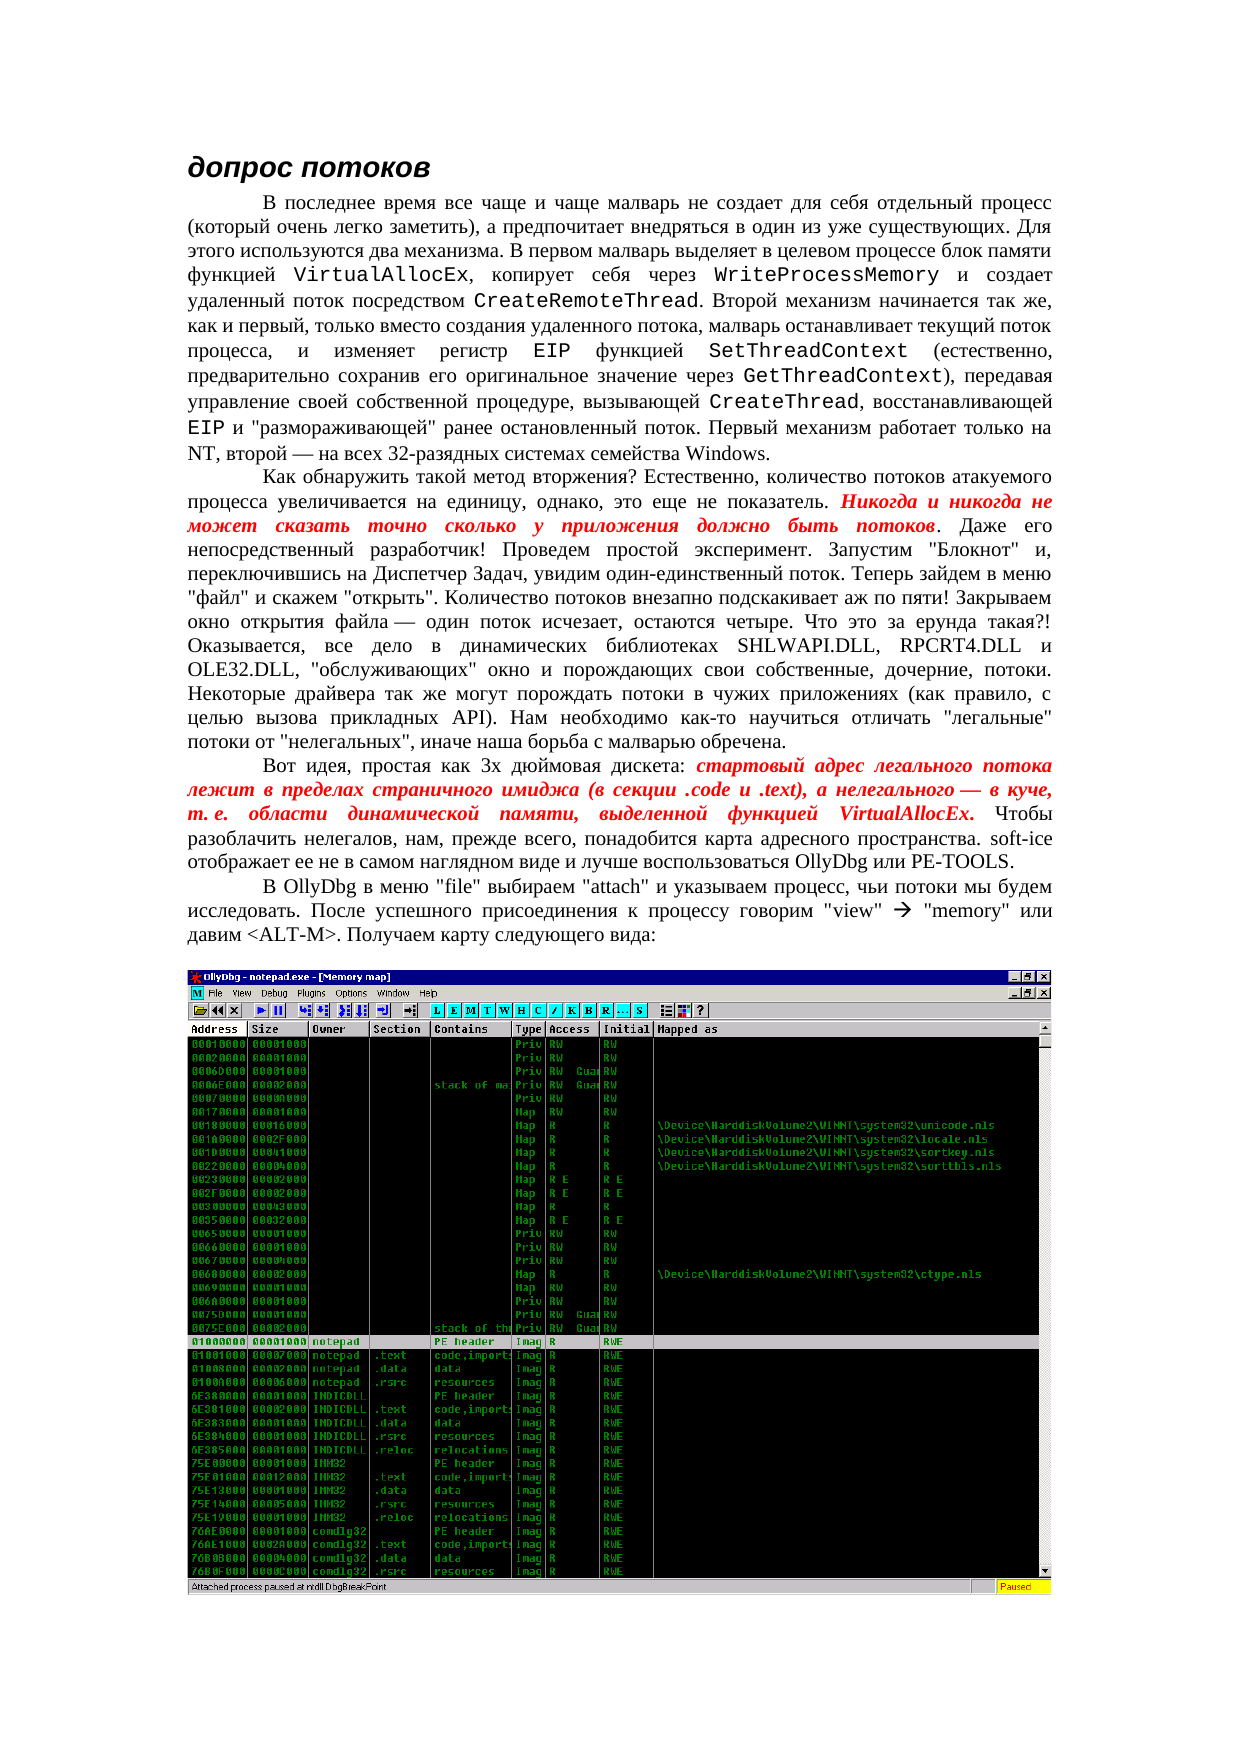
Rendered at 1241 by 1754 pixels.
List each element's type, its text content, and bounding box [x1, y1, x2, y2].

text Вот идея, простая как 3х дюймовая дискета: стартовый адрес легального потока лежит в пределах страничного имиджа (в секции .code и .text), а нелегального — в куче, т. е. области динамической памяти, выделенной функцией VirtualAllocEx. Чтобы разоблачить нелегалов, нам, прежде всего, понадобится карта адресного пространства. soft-ice отображает ее не в самом наглядном виде и лучше воспользоваться OllyDbg или PE-TOOLS. [187, 753, 1053, 873]
subtitle допрос потоков [187, 150, 1053, 183]
text Как обнаружить такой метод вторжения? Естественно, количество потоков атакуемого процесса увеличивается на единицу, однако, это еще не показатель. Никогда и никогда не может сказать точно сколько у приложения должно быть потоков. Даже его непосредственный разработчик! Проведем простой эксперимент. Запустим "Блокнот" и, переключившись на Диспетчер Задач, увидим один-единственный поток. Теперь зайдем в меню "файл" и скажем "открыть". Количество потоков внезапно подскакивает аж по пяти! Закрываем окно открытия файла — один поток исчезает, остаются четыре. Что это за ерунда такая?! Оказывается, все дело в динамических библиотеках SHLWAPI.DLL, RPCRT4.DLL и OLE32.DLL, "обслуживающих" окно и порождающих свои собственные, дочерние, потоки. Некоторые драйвера так же могут порождать потоки в чужих приложениях (как правило, с целью вызова прикладных API). Нам необходимо как-то научиться отличать "легальные" потоки от "нелегальных", иначе наша борьба с малварью обречена. [187, 464, 1053, 753]
picture [187, 970, 1052, 1595]
text В OllyDbg в меню "file" выбираем "attach" и указываем процесс, чьи потоки мы будем исследовать. После успешного присоединения к процессу говорим "view"  "memory" или давим <ALT-M>. Получаем карту следующего вида: [187, 873, 1053, 946]
text В последнее время все чаще и чаще малварь не создает для себя отдельный процесс (который очень легко заметить), а предпочитает внедряться в один из уже существующих. Для этого используются два механизма. В первом малварь выделяет в целевом процессе блок памяти функцией VirtualAllocEx, копирует себя через WriteProcessMemory и создает удаленный поток посредством CreateRemoteThread. Второй механизм начинается так же, как и первый, только вместо создания удаленного потока, малварь останавливает текущий поток процесса, и изменяет регистр EIP функцией SetThreadContext (естественно, предварительно сохранив его оригинальное значение через GetThreadContext), передавая управление своей собственной процедуре, вызывающей CreateThread, восстанавливающей EIP и "размораживающей" ранее остановленный поток. Первый механизм работает только на NT, второй — на всех 32-разядных системах семейства Windows. [187, 190, 1053, 464]
